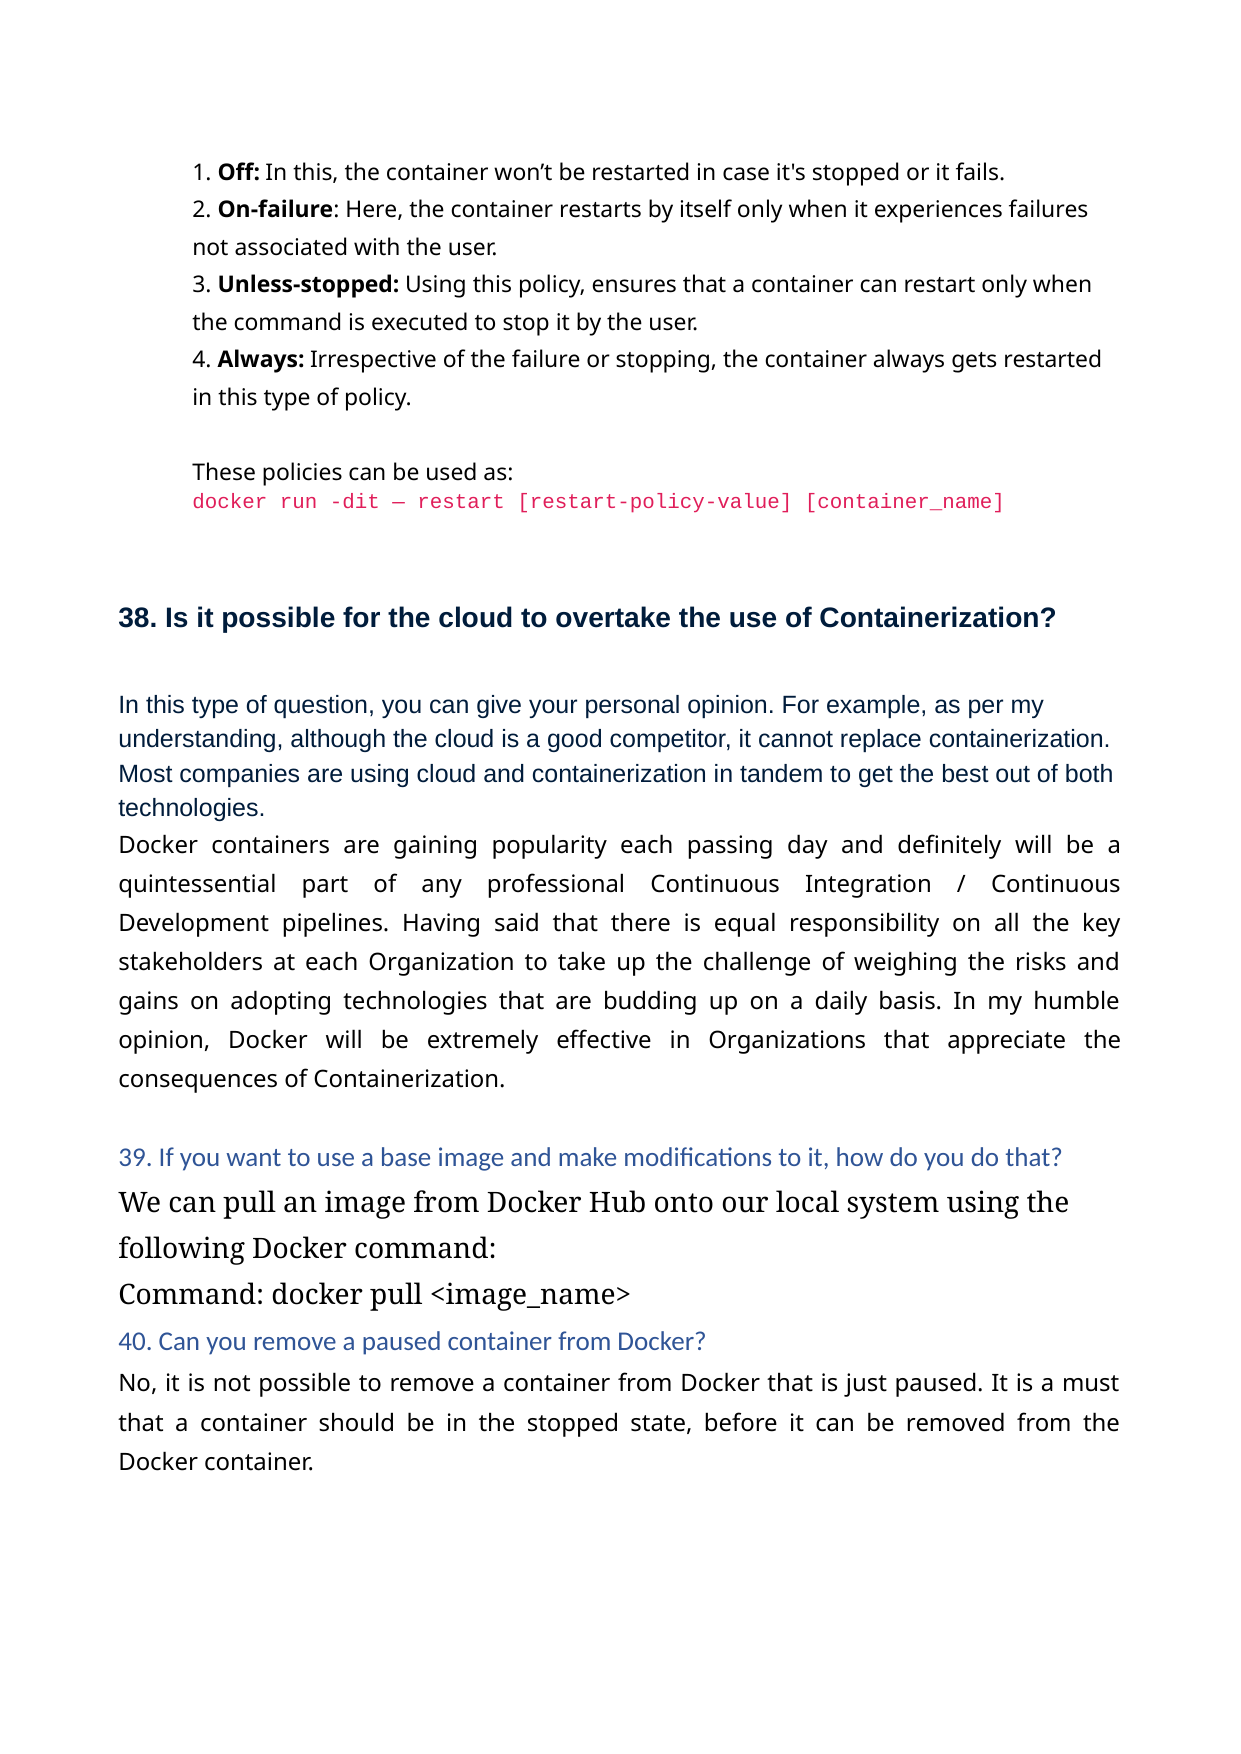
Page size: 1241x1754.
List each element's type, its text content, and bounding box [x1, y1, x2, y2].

subtitle 40. Can you remove a paused container from Docker? [118, 1324, 1122, 1357]
list 1. Off: In this, the container won’t be restarted in case it's stopped or it fails. 2. On-failure: Here, the container restarts by itself only when it experiences failures not associated with the user. 3. Unless-stopped: Using this policy, ensures that a container can restart only when the command is executed to stop it by the user. 4. Always: Irrespective of the failure or stopping, the container always gets restarted in this type of policy. These policies can be used as: docker run -dit — restart [restart-policy-value] [container_name] [162, 118, 1122, 515]
text No, it is not possible to remove a container from Docker that is just paused. It is a must that a container should be in the stopped state, before it can be removed from the Docker container. [118, 1366, 1122, 1477]
text In this type of question, you can give your personal opinion. For example, as per my understanding, although the cloud is a good competitor, it cannot replace containerization. Most companies are using cloud and containerization in tandem to get the best out of both technologies. [118, 690, 1122, 822]
text We can pull an image from Docker Hub onto our local system using the following Docker command: [118, 1182, 1122, 1266]
text Docker containers are gaining popularity each passing day and definitely will be a quintessential part of any professional Continuous Integration / Continuous Development pipelines. Having said that there is equal responsibility on all the key stakeholders at each Organization to take up the challenge of weighing the risks and gains on adopting technologies that are budding up on a daily basis. In my humble opinion, Docker will be extremely effective in Organizations that appreciate the consequences of Containerization. [118, 828, 1122, 1095]
subtitle 38. Is it possible for the cloud to overtake the use of Containerization? [118, 601, 1122, 633]
text Command: docker pull <image_name> [118, 1274, 1122, 1312]
subtitle 39. If you want to use a base image and make modifications to it, how do you do that? [118, 1140, 1122, 1173]
